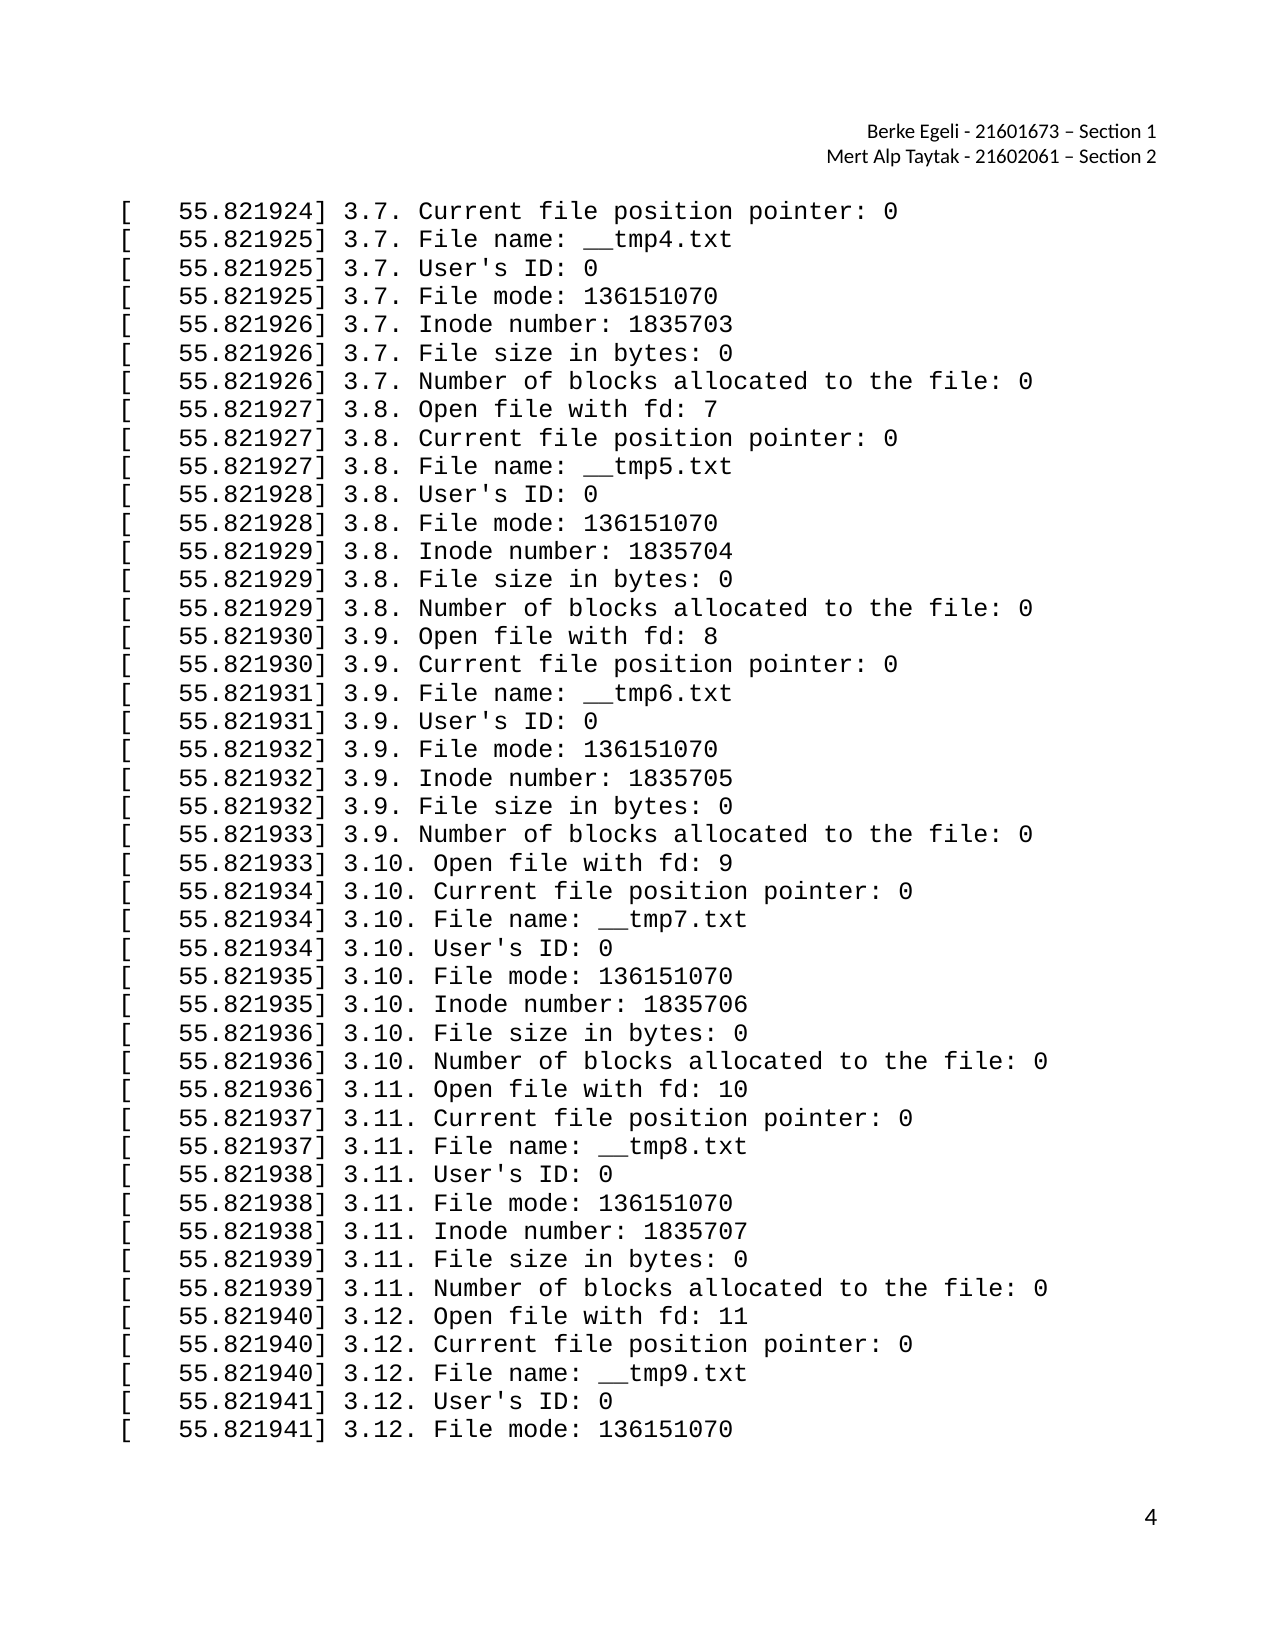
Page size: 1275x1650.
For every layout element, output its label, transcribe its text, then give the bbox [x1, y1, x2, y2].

text [ 55.821924] 3.7. Current file position pointer: 0 [118, 198, 1157, 227]
text [ 55.821933] 3.9. Number of blocks allocated to the file: 0 [118, 822, 1157, 850]
text [ 55.821927] 3.8. File name: __tmp5.txt [118, 453, 1157, 482]
text [ 55.821928] 3.8. File mode: 136151070 [118, 510, 1157, 538]
text [ 55.821925] 3.7. File name: __tmp4.txt [118, 227, 1157, 255]
text [ 55.821932] 3.9. File size in bytes: 0 [118, 793, 1157, 822]
text [ 55.821926] 3.7. Inode number: 1835703 [118, 312, 1157, 340]
text [ 55.821940] 3.12. File name: __tmp9.txt [118, 1360, 1157, 1388]
text [ 55.821935] 3.10. Inode number: 1835706 [118, 992, 1157, 1020]
text [ 55.821936] 3.10. File size in bytes: 0 [118, 1020, 1157, 1048]
text [ 55.821941] 3.12. User's ID: 0 [118, 1388, 1157, 1417]
text [ 55.821932] 3.9. Inode number: 1835705 [118, 765, 1157, 793]
text [ 55.821937] 3.11. File name: __tmp8.txt [118, 1133, 1157, 1162]
text [ 55.821936] 3.11. Open file with fd: 10 [118, 1077, 1157, 1105]
text [ 55.821927] 3.8. Open file with fd: 7 [118, 397, 1157, 425]
text [ 55.821926] 3.7. Number of blocks allocated to the file: 0 [118, 368, 1157, 397]
text [ 55.821941] 3.12. File mode: 136151070 [118, 1417, 1157, 1445]
text [ 55.821925] 3.7. User's ID: 0 [118, 255, 1157, 283]
text [ 55.821939] 3.11. File size in bytes: 0 [118, 1247, 1157, 1275]
text [ 55.821925] 3.7. File mode: 136151070 [118, 283, 1157, 312]
text [ 55.821929] 3.8. File size in bytes: 0 [118, 567, 1157, 595]
text [ 55.821934] 3.10. User's ID: 0 [118, 935, 1157, 963]
text [ 55.821937] 3.11. Current file position pointer: 0 [118, 1105, 1157, 1133]
text [ 55.821928] 3.8. User's ID: 0 [118, 482, 1157, 510]
text [ 55.821936] 3.10. Number of blocks allocated to the file: 0 [118, 1048, 1157, 1077]
text [ 55.821930] 3.9. Current file position pointer: 0 [118, 652, 1157, 680]
text [ 55.821933] 3.10. Open file with fd: 9 [118, 850, 1157, 878]
text [ 55.821939] 3.11. Number of blocks allocated to the file: 0 [118, 1275, 1157, 1303]
text [ 55.821940] 3.12. Current file position pointer: 0 [118, 1332, 1157, 1360]
text [ 55.821938] 3.11. User's ID: 0 [118, 1162, 1157, 1190]
text [ 55.821935] 3.10. File mode: 136151070 [118, 963, 1157, 992]
text [ 55.821926] 3.7. File size in bytes: 0 [118, 340, 1157, 368]
text [ 55.821931] 3.9. File name: __tmp6.txt [118, 680, 1157, 708]
text [ 55.821932] 3.9. File mode: 136151070 [118, 737, 1157, 765]
text [ 55.821934] 3.10. File name: __tmp7.txt [118, 907, 1157, 935]
text [ 55.821938] 3.11. File mode: 136151070 [118, 1190, 1157, 1218]
text [ 55.821931] 3.9. User's ID: 0 [118, 708, 1157, 737]
text [ 55.821940] 3.12. Open file with fd: 11 [118, 1303, 1157, 1332]
text [ 55.821929] 3.8. Inode number: 1835704 [118, 538, 1157, 567]
text [ 55.821930] 3.9. Open file with fd: 8 [118, 623, 1157, 652]
text [ 55.821938] 3.11. Inode number: 1835707 [118, 1218, 1157, 1247]
text [ 55.821927] 3.8. Current file position pointer: 0 [118, 425, 1157, 453]
text [ 55.821934] 3.10. Current file position pointer: 0 [118, 878, 1157, 907]
text [ 55.821929] 3.8. Number of blocks allocated to the file: 0 [118, 595, 1157, 623]
